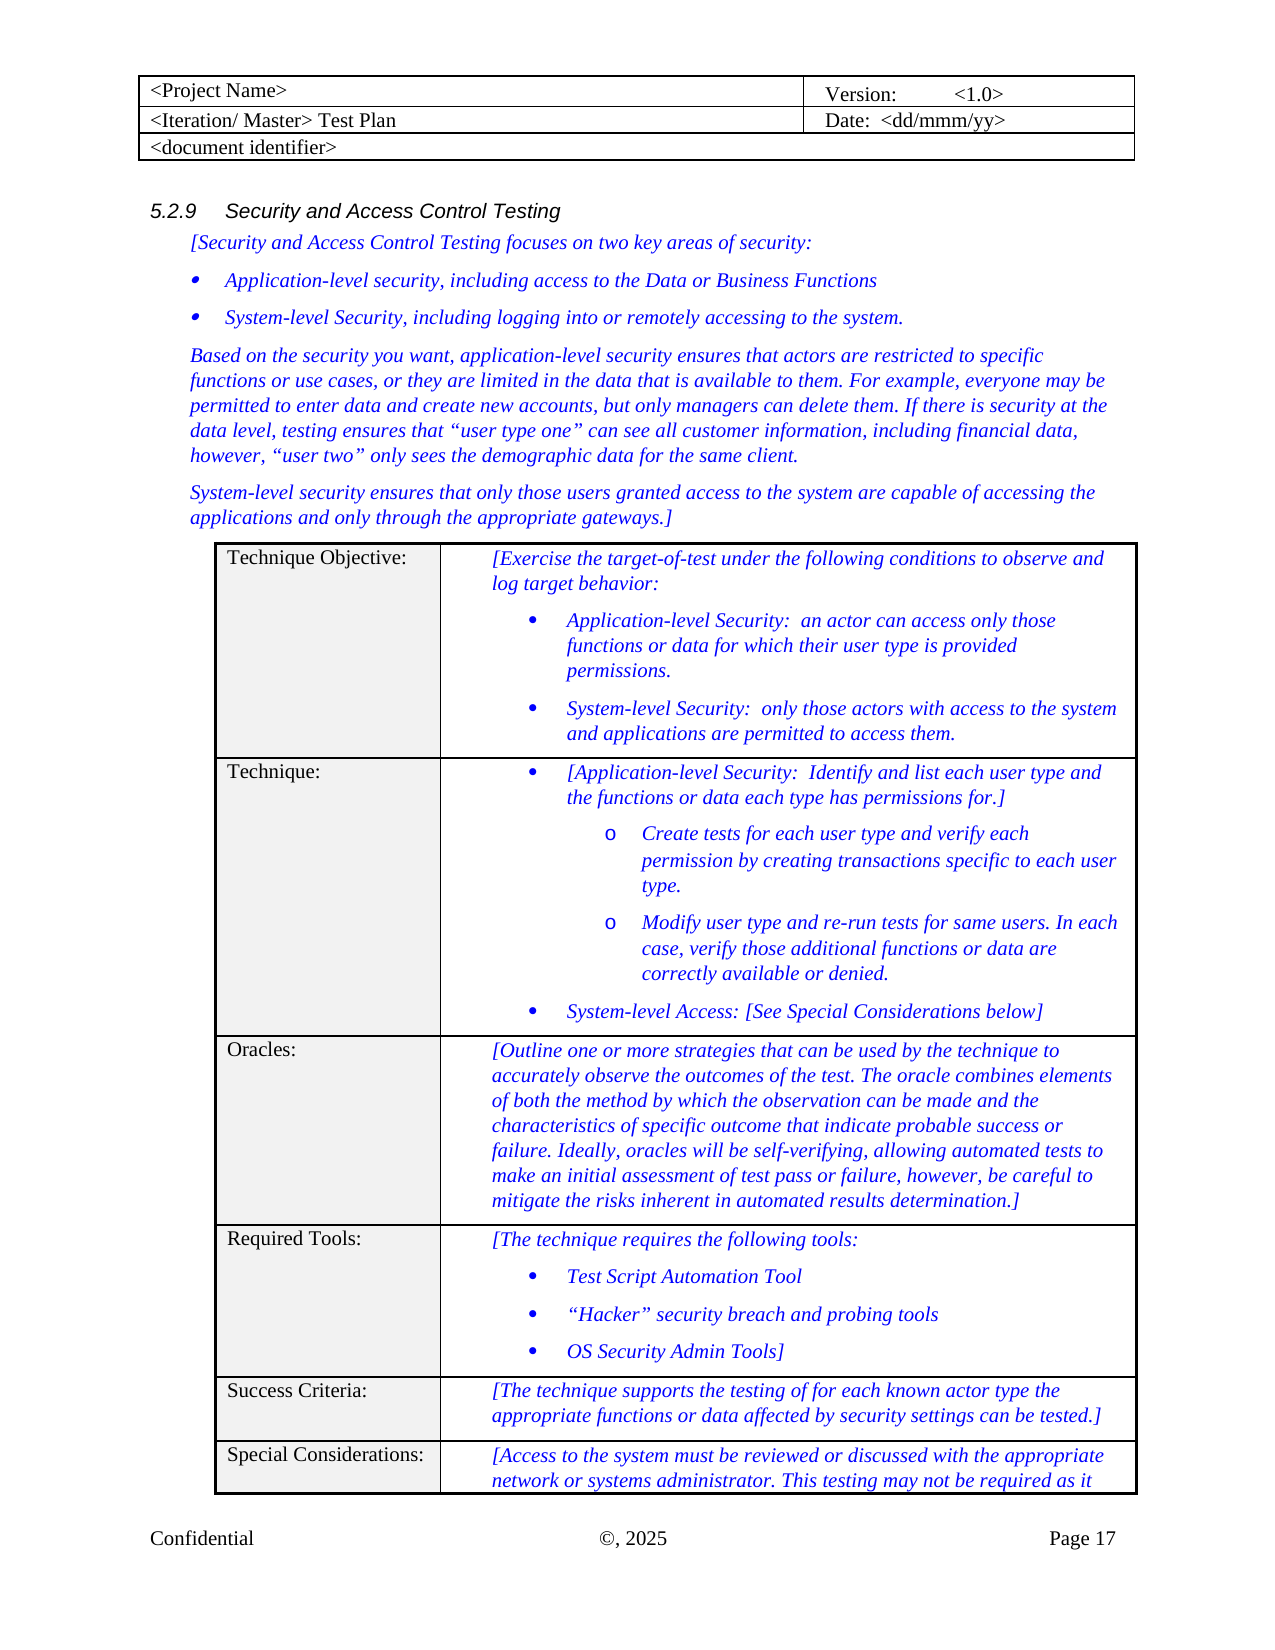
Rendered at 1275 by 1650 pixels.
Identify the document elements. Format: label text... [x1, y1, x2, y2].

table_cell Oracles: [217, 1037, 440, 1224]
subtitle Security and Access Control Testing [150, 198, 1125, 223]
table_cell [Access to the system must be reviewed or discussed with the appropriate network or systems administrator. This testing may not be required as it [441, 1442, 1135, 1492]
table_cell [The technique requires the following tools: Test Script Automation Tool “Hacker” security breach and probing tools OS Security Admin Tools] [441, 1226, 1135, 1376]
text System-level security ensures that only those users granted access to the system are capable of accessing the applications and only through the appropriate gateways.] [190, 479, 1125, 529]
text Based on the security you want, application-level security ensures that actors are restricted to specific functions or use cases, or they are limited in the data that is available to them. For example, everyone may be permitted to enter data and create new accounts, but only managers can delete them. If there is security at the data level, testing ensures that “user type one” can see all customer information, including financial data, however, “user two” only sees the demographic data for the same client. [190, 342, 1125, 467]
text [Security and Access Control Testing focuses on two key areas of security: [190, 229, 1125, 254]
table_header [Exercise the target-of-test under the following conditions to observe and log target behavior: Application-level Security: an actor can access only those functions or data for which their user type is provided permissions. System-level Security: only those actors with access to the system and applications are permitted to access them. [441, 545, 1135, 757]
table_cell Success Criteria: [217, 1378, 440, 1440]
table_header Technique Objective: [217, 545, 440, 757]
table_cell [Outline one or more strategies that can be used by the technique to accurately observe the outcomes of the test. The oracle combines elements of both the method by which the observation can be made and the characteristics of specific outcome that indicate probable success or failure. Ideally, oracles will be self-verifying, allowing automated tests to make an initial assessment of test pass or failure, however, be careful to mitigate the risks inherent in automated results determination.] [441, 1037, 1135, 1224]
table_cell Required Tools: [217, 1226, 440, 1376]
table_cell [The technique supports the testing of for each known actor type the appropriate functions or data affected by security settings can be tested.] [441, 1378, 1135, 1440]
table_cell Technique: [217, 759, 440, 1035]
table_cell [Application-level Security: Identify and list each user type and the functions or data each type has permissions for.] Create tests for each user type and verify each permission by creating transactions specific to each user type. Modify user type and re-run tests for same users. In each case, verify those additional functions or data are correctly available or denied. System-level Access: [See Special Considerations below] [441, 759, 1135, 1035]
table_cell Special Considerations: [217, 1442, 440, 1492]
text  System-level Security, including logging into or remotely accessing to the system. [190, 304, 1125, 329]
text  Application-level security, including access to the Data or Business Functions [190, 267, 1125, 292]
